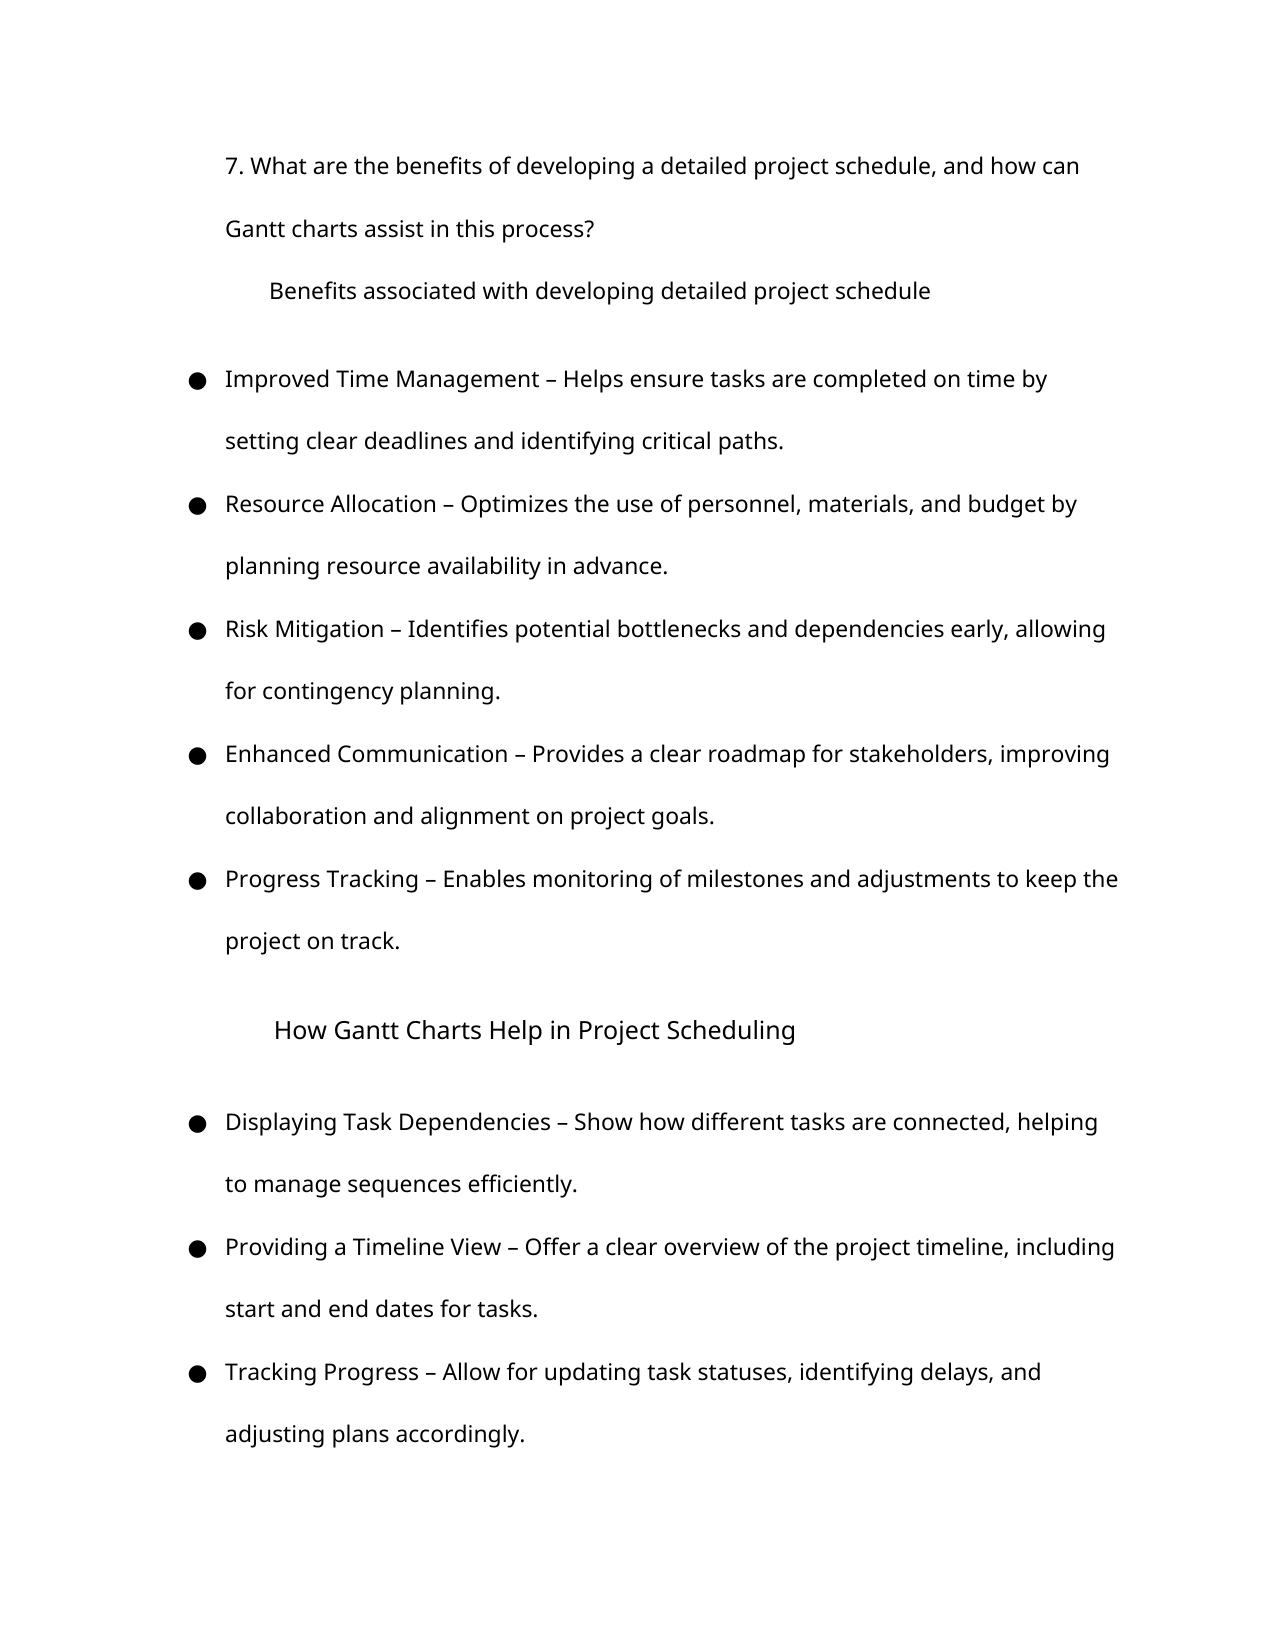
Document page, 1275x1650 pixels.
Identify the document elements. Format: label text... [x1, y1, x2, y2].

list Enhanced Communication – Provides a clear roadmap for stakeholders, improving collaboration and alignment on project goals. [187, 737, 1125, 831]
list Providing a Timeline View – Offer a clear overview of the project timeline, including start and end dates for tasks. [187, 1231, 1125, 1324]
list Progress Tracking – Enables monitoring of milestones and adjustments to keep the project on track. [187, 862, 1125, 956]
list Displaying Task Dependencies – Show how different tasks are connected, helping to manage sequences efficiently. [187, 1106, 1125, 1199]
text How Gantt Charts Help in Project Scheduling [150, 1012, 1125, 1047]
list Tracking Progress – Allow for updating task statuses, identifying delays, and adjusting plans accordingly. [187, 1356, 1125, 1449]
list Risk Mitigation – Identifies potential bottlenecks and dependencies early, allowing for contingency planning. [187, 612, 1125, 706]
list Resource Allocation – Optimizes the use of personnel, materials, and budget by planning resource availability in advance. [187, 487, 1125, 581]
text Benefits associated with developing detailed project schedule [150, 275, 1125, 306]
text 7. What are the benefits of developing a detailed project schedule, and how can Gantt charts assist in this process? [225, 150, 1125, 244]
list Improved Time Management – Helps ensure tasks are completed on time by setting clear deadlines and identifying critical paths. [187, 362, 1125, 456]
